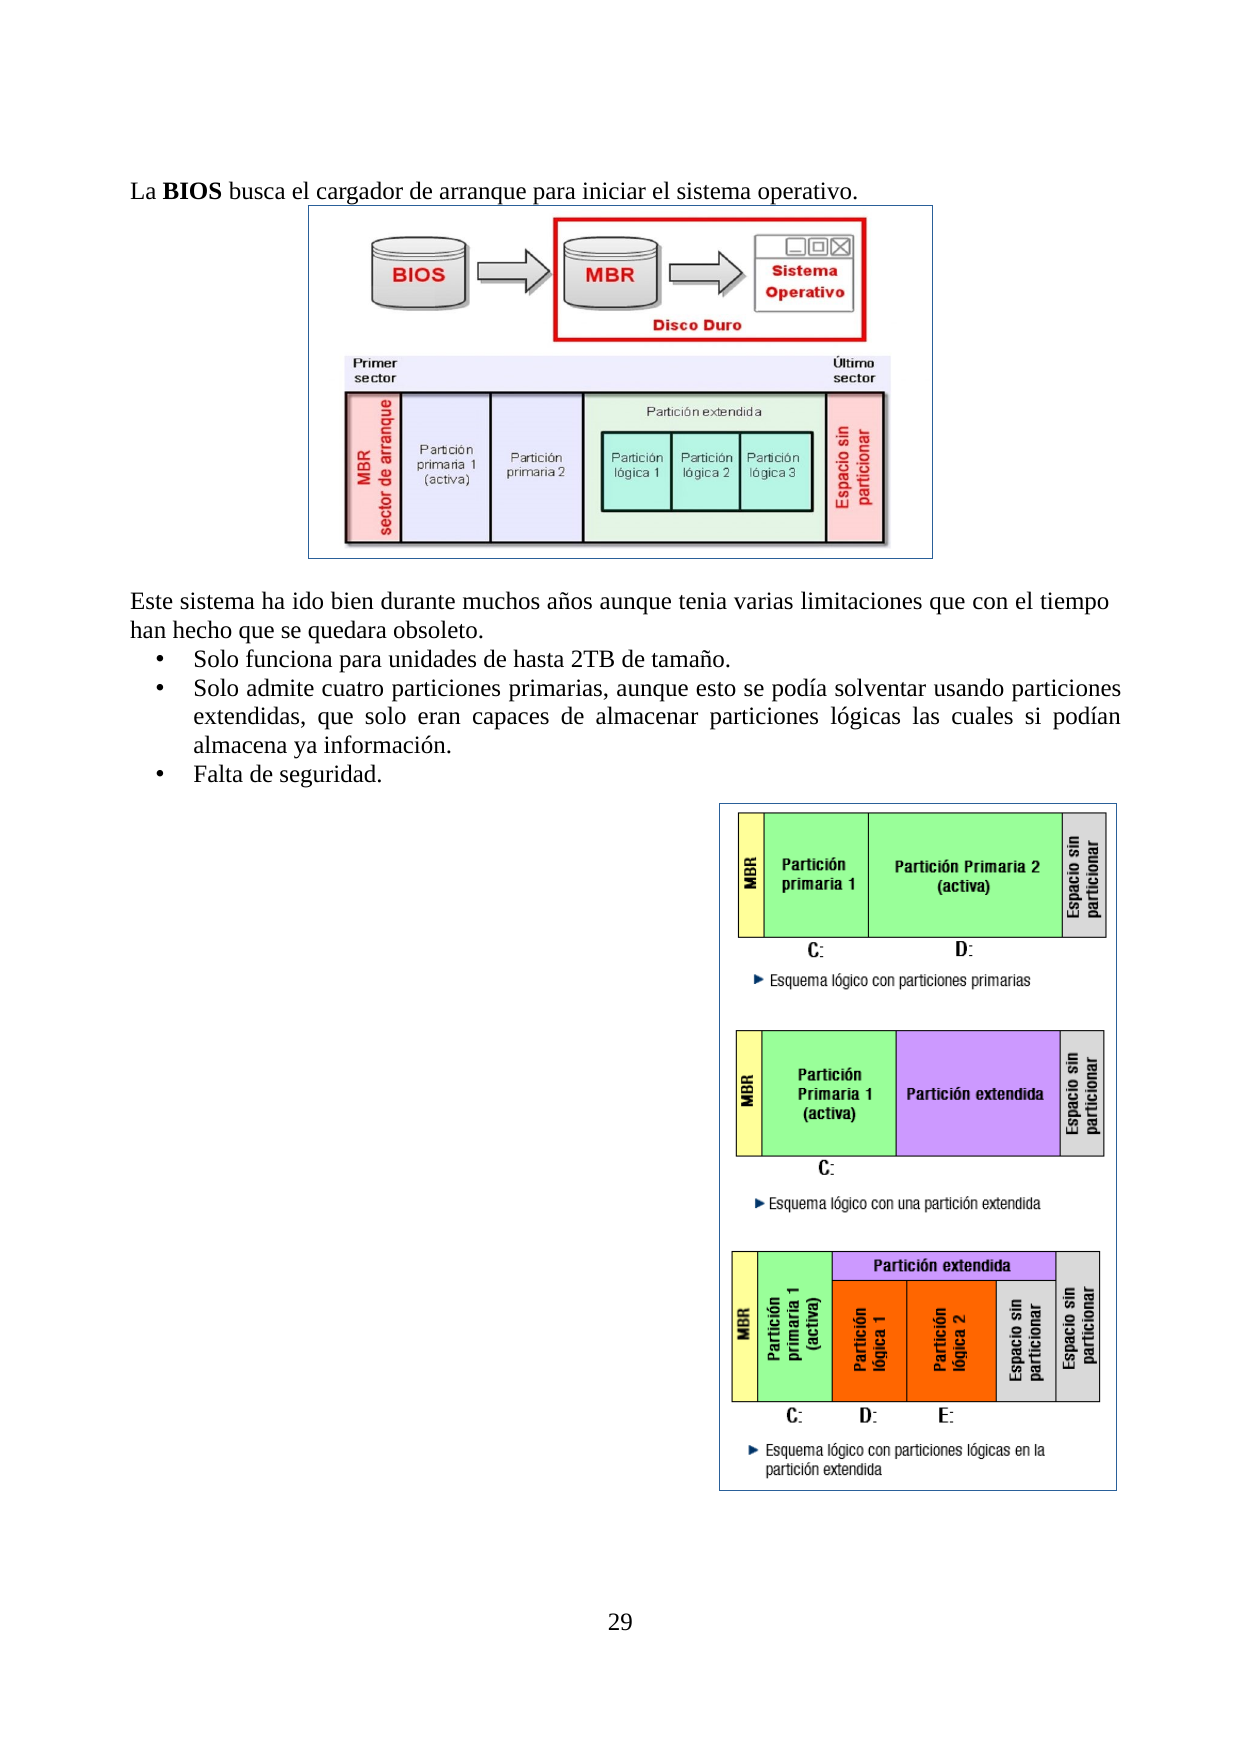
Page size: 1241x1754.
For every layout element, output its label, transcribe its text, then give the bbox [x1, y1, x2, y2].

picture [310, 208, 930, 555]
list Solo admite cuatro particiones primarias, aunque esto se podía solventar usando particiones extendidas, que solo eran capaces de almacenar particiones lógicas las cuales si podían almacena ya información. [156, 673, 1122, 759]
list Falta de seguridad. [156, 759, 1122, 788]
picture [722, 806, 1114, 1488]
list Solo funciona para unidades de hasta 2TB de tamaño. [156, 644, 1122, 673]
text La BIOS busca el cargador de arranque para iniciar el sistema operativo. [130, 176, 1110, 205]
text Este sistema ha ido bien durante muchos años aunque tenia varias limitaciones que con el tiempo han hecho que se quedara obsoleto. [130, 586, 1110, 644]
